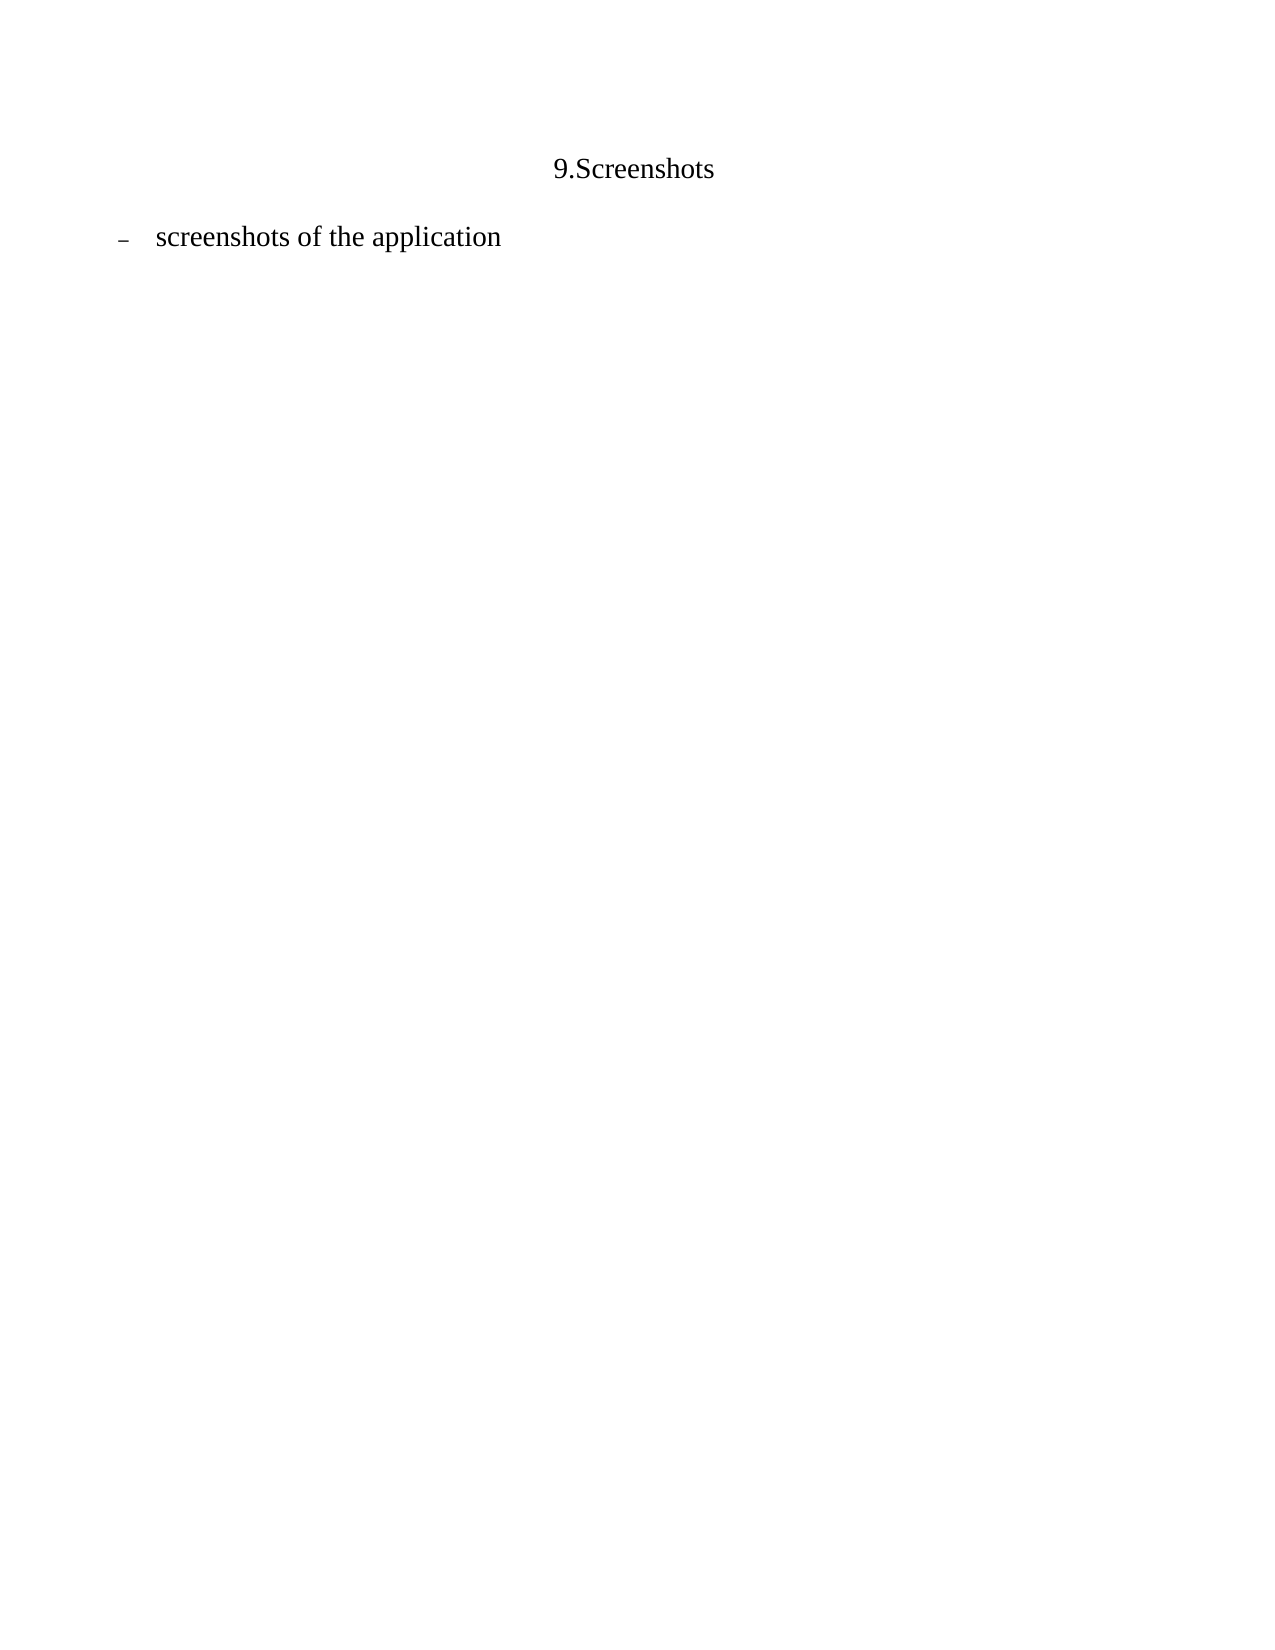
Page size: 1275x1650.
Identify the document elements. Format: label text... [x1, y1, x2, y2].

text 9.Screenshots [118, 152, 1157, 185]
list screenshots of the application [118, 219, 1157, 252]
